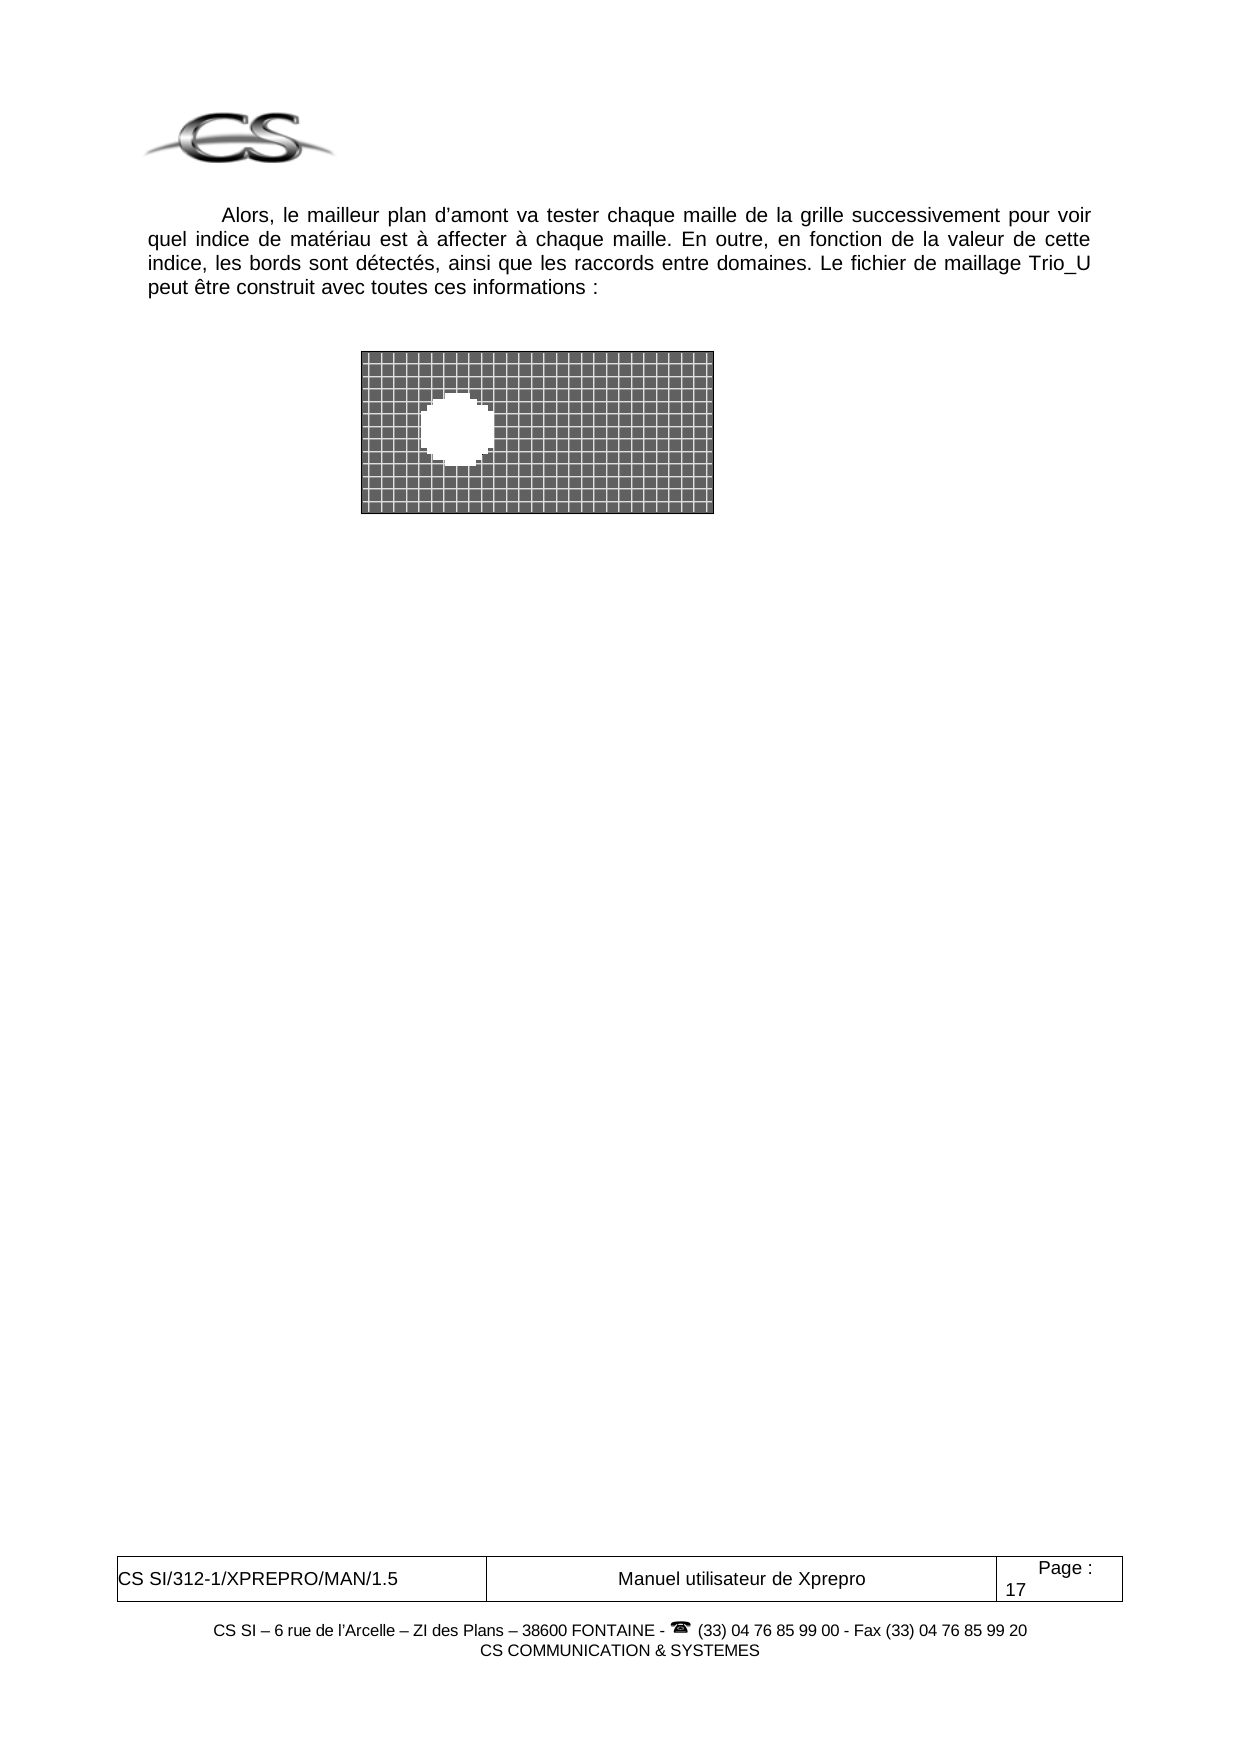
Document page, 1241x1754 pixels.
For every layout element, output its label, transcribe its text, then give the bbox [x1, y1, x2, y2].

picture [133, 106, 350, 172]
text Alors, le mailleur plan d’amont va tester chaque maille de la grille successivement pour voir quel indice de matériau est à affecter à chaque maille. En outre, en fonction de la valeur de cette indice, les bords sont détectés, ainsi que les raccords entre domaines. Le fichier de maillage Trio_U peut être construit avec toutes ces informations : [148, 203, 1092, 299]
